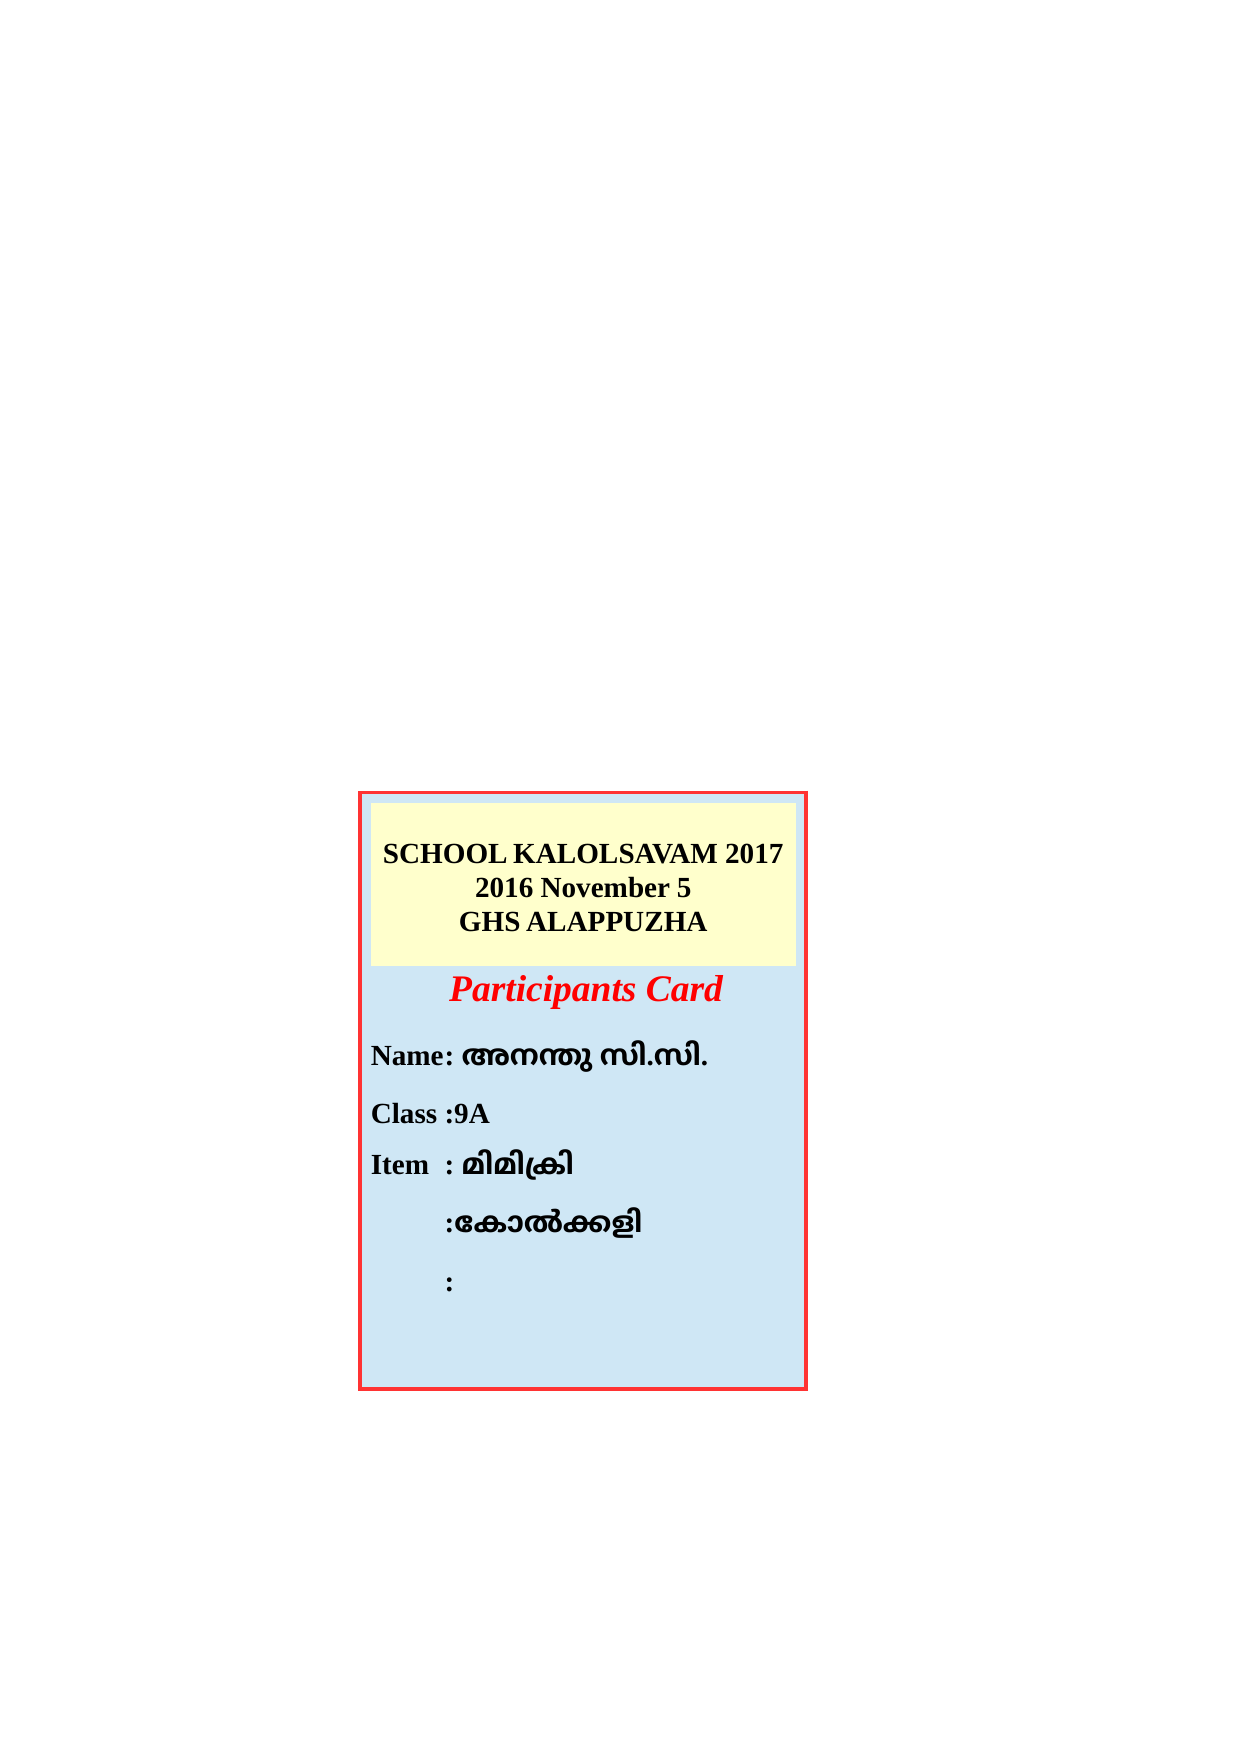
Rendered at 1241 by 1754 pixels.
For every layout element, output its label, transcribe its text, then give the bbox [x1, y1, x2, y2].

text Item : മിമിക്രി [371, 1147, 796, 1186]
text Class :9A [371, 1097, 796, 1130]
text GHS ALAPPUZHA [371, 904, 796, 937]
text Participants Card [371, 966, 796, 1009]
text SCHOOL KALOLSAVAM 2017 [371, 837, 796, 870]
text :കോല്‍ക്കളി [371, 1206, 796, 1245]
text Name : അനന്തു സി.സി. [371, 1038, 796, 1077]
text : [371, 1264, 796, 1298]
text ­ [118, 118, 1122, 147]
text 2016 November 5 [371, 870, 796, 904]
